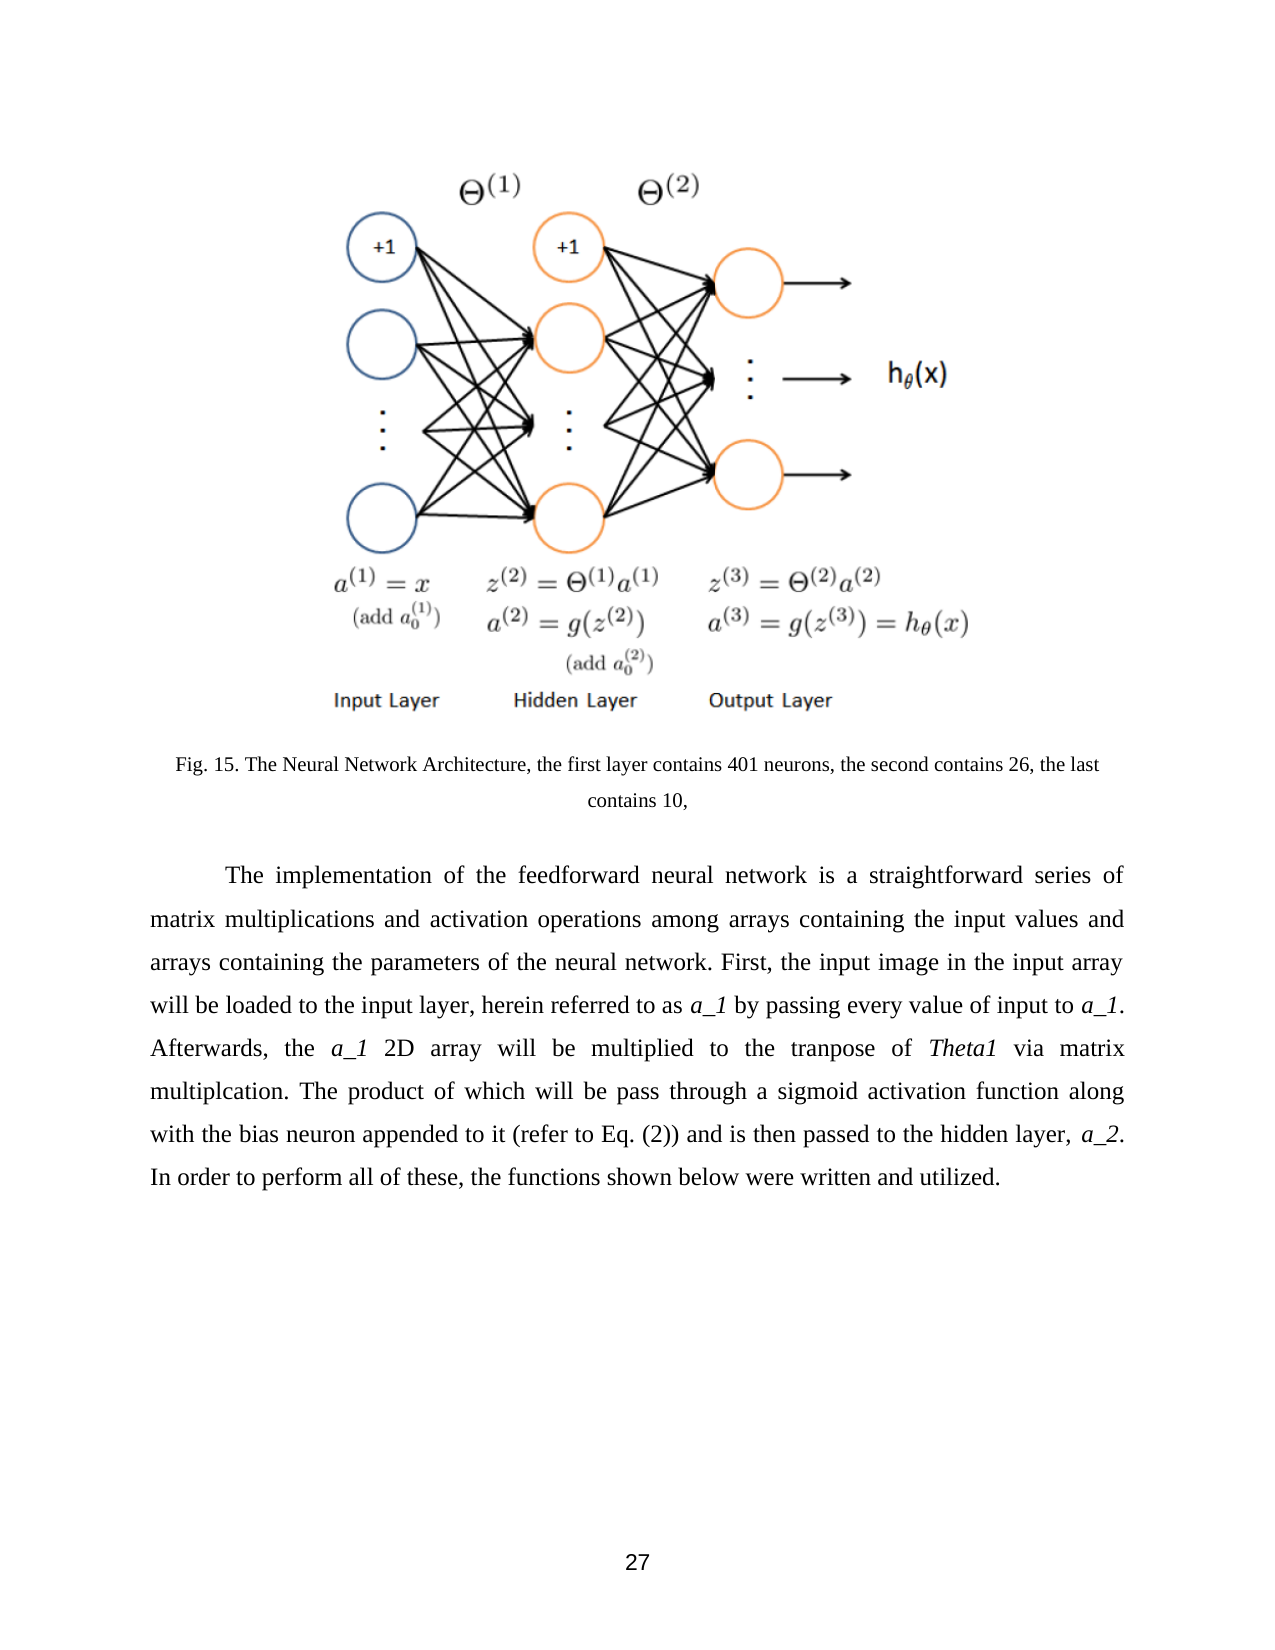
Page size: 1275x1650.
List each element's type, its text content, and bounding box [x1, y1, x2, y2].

text The implementation of the feedforward neural network is a straightforward series of matrix multiplications and activation operations among arrays containing the input values and arrays containing the parameters of the neural network. First, the input image in the input array will be loaded to the input layer, herein referred to as a_1 by passing every value of input to a_1. Afterwards, the a_1 2D array will be multiplied to the tranpose of Theta1 via matrix multiplcation. The product of which will be pass through a sigmoid activation function along with the bias neuron appended to it (refer to Eq. (2)) and is then passed to the hidden layer, a_2. In order to perform all of these, the functions shown below were written and utilized. [150, 861, 1125, 1191]
picture [249, 150, 1026, 740]
text Fig. 15. The Neural Network Architecture, the first layer contains 401 neurons, the second contains 26, the last contains 10, [150, 752, 1125, 812]
